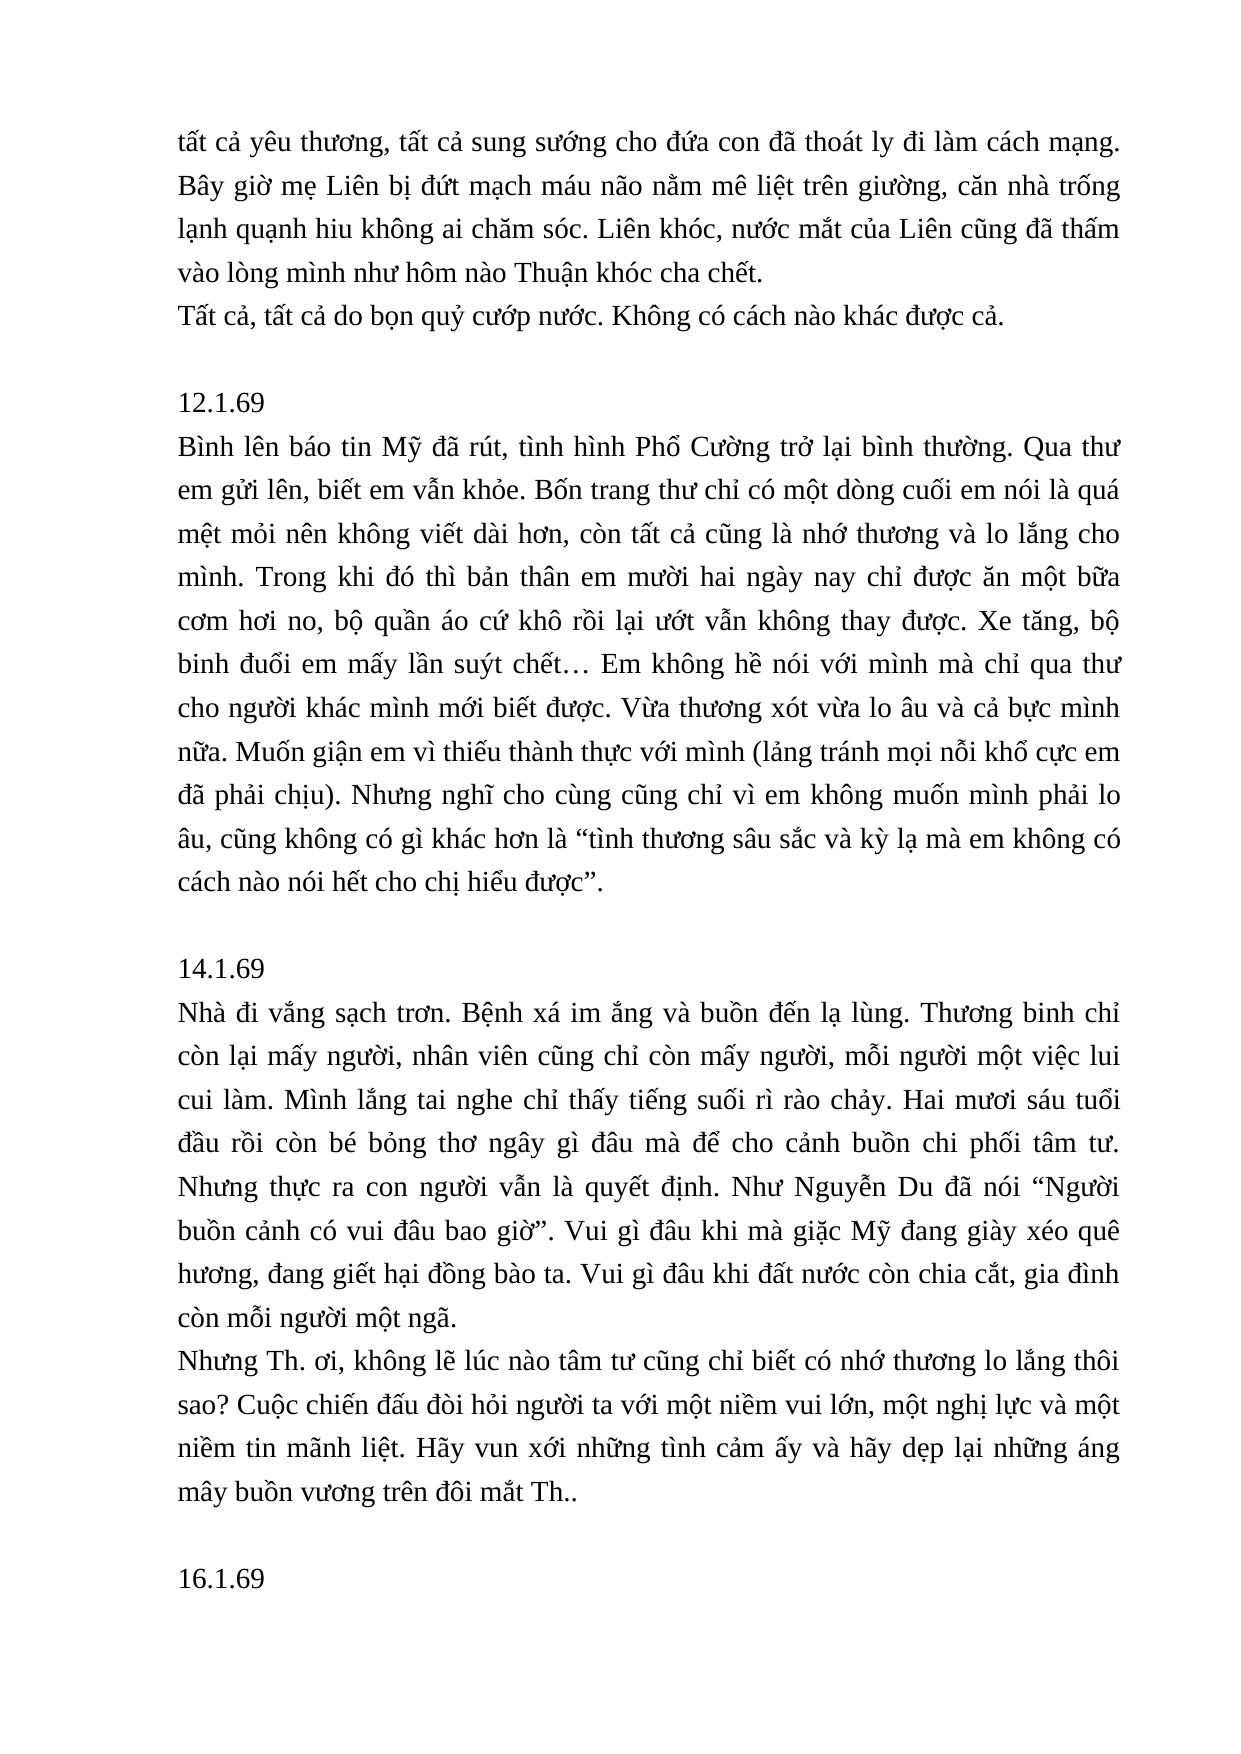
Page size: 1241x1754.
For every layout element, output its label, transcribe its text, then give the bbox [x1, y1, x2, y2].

text 14.1.69 [177, 951, 1122, 985]
text 16.1.69 [177, 1561, 1122, 1594]
text Bình lên báo tin Mỹ đã rút, tình hình Phổ Cường trở lại bình thường. Qua thư em gửi lên, biết em vẫn khỏe. Bốn trang thư chỉ có một dòng cuối em nói là quá mệt mỏi nên không viết dài hơn, còn tất cả cũng là nhớ thương và lo lắng cho mình. Trong khi đó thì bản thân em mười hai ngày nay chỉ được ăn một bữa cơm hơi no, bộ quần áo cứ khô rồi lại ướt vẫn không thay được. Xe tăng, bộ binh đuổi em mấy lần suýt chết… Em không hề nói với mình mà chỉ qua thư cho người khác mình mới biết được. Vừa thương xót vừa lo âu và cả bực mình nữa. Muốn giận em vì thiếu thành thực với mình (lảng tránh mọi nỗi khổ cực em đã phải chịu). Nhưng nghĩ cho cùng cũng chỉ vì em không muốn mình phải lo âu, cũng không có gì khác hơn là “tình thương sâu sắc và kỳ lạ mà em không có cách nào nói hết cho chị hiểu được”. [177, 429, 1122, 898]
text Nhà đi vắng sạch trơn. Bệnh xá im ắng và buồn đến lạ lùng. Thương binh chỉ còn lại mấy người, nhân viên cũng chỉ còn mấy người, mỗi người một việc lui cui làm. Mình lắng tai nghe chỉ thấy tiếng suối rì rào chảy. Hai mươi sáu tuổi đầu rồi còn bé bỏng thơ ngây gì đâu mà để cho cảnh buồn chi phối tâm tư. Nhưng thực ra con người vẫn là quyết định. Như Nguyễn Du đã nói “Người buồn cảnh có vui đâu bao giờ”. Vui gì đâu khi mà giặc Mỹ đang giày xéo quê hương, đang giết hại đồng bào ta. Vui gì đâu khi đất nước còn chia cắt, gia đình còn mỗi người một ngã. [177, 995, 1122, 1333]
text Tất cả, tất cả do bọn quỷ cướp nước. Không có cách nào khác được cả. [177, 298, 1122, 332]
text tất cả yêu thương, tất cả sung sướng cho đứa con đã thoát ly đi làm cách mạng. Bây giờ mẹ Liên bị đứt mạch máu não nằm mê liệt trên giường, căn nhà trống lạnh quạnh hiu không ai chăm sóc. Liên khóc, nước mắt của Liên cũng đã thấm vào lòng mình như hôm nào Thuận khóc cha chết. [177, 124, 1122, 288]
text 12.1.69 [177, 385, 1122, 419]
text Nhưng Th. ơi, không lẽ lúc nào tâm tư cũng chỉ biết có nhớ thương lo lắng thôi sao? Cuộc chiến đấu đòi hỏi người ta với một niềm vui lớn, một nghị lực và một niềm tin mãnh liệt. Hãy vun xới những tình cảm ấy và hãy dẹp lại những áng mây buồn vương trên đôi mắt Th.. [177, 1343, 1122, 1507]
